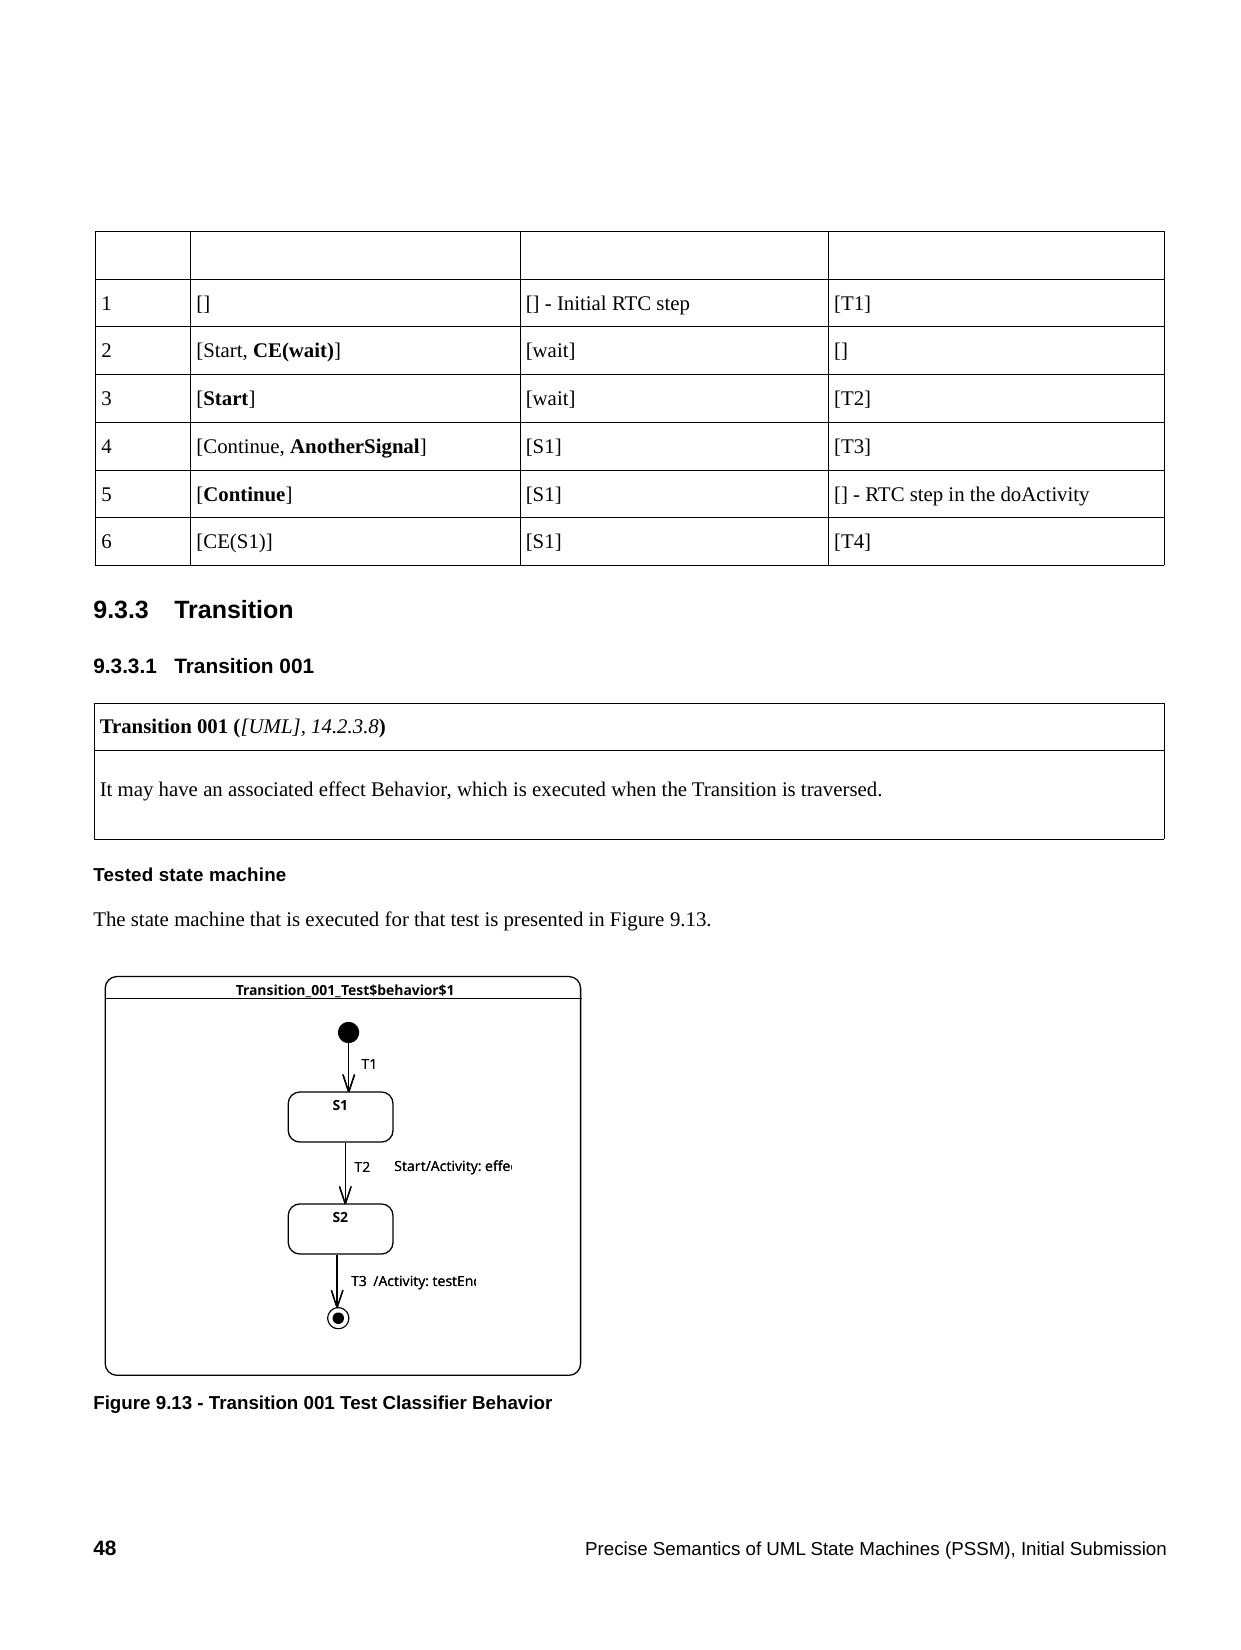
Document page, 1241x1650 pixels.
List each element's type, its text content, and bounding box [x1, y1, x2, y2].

table_header [521, 232, 828, 279]
table_cell 5 [96, 471, 190, 517]
table_cell [Continue] [191, 471, 520, 517]
table_cell 2 [96, 327, 190, 374]
table_cell [Start, CE(wait)] [191, 327, 520, 374]
table_cell [CE(S1)] [191, 518, 520, 565]
text The state machine that is executed for that test is presented in Figure 9.13. [93, 907, 1164, 931]
table_header [191, 232, 520, 279]
subtitle Tested state machine [93, 864, 1164, 886]
table_cell [] - RTC step in the doActivity [829, 471, 1164, 517]
table_cell [T4] [829, 518, 1164, 565]
table_cell [Start] [191, 375, 520, 422]
table_header Transition 001 ([UML], 14.2.3.8) [95, 704, 1164, 750]
table_cell [] [191, 280, 520, 326]
subtitle Transition [93, 594, 1164, 623]
table_header [829, 232, 1164, 279]
table_cell [T3] [829, 423, 1164, 469]
text Figure 9.13 - Transition 001 Test Classifier Behavior [93, 964, 654, 1413]
table_cell 4 [96, 423, 190, 469]
table_cell [S1] [521, 471, 828, 517]
subtitle Transition 001 [93, 653, 1164, 678]
table_cell [S1] [521, 518, 828, 565]
table_cell 6 [96, 518, 190, 565]
table_cell [] - Initial RTC step [521, 280, 828, 326]
table_cell 1 [96, 280, 190, 326]
table_cell 3 [96, 375, 190, 422]
table_header [96, 232, 190, 279]
table_cell [S1] [521, 423, 828, 469]
table_cell [wait] [521, 327, 828, 374]
table_cell It may have an associated effect Behavior, which is executed when the Transition is traversed. [95, 751, 1164, 839]
table_cell [] [829, 327, 1164, 374]
table_cell [T2] [829, 375, 1164, 422]
table_cell [Continue, AnotherSignal] [191, 423, 520, 469]
table_cell [wait] [521, 375, 828, 422]
table_cell [T1] [829, 280, 1164, 326]
